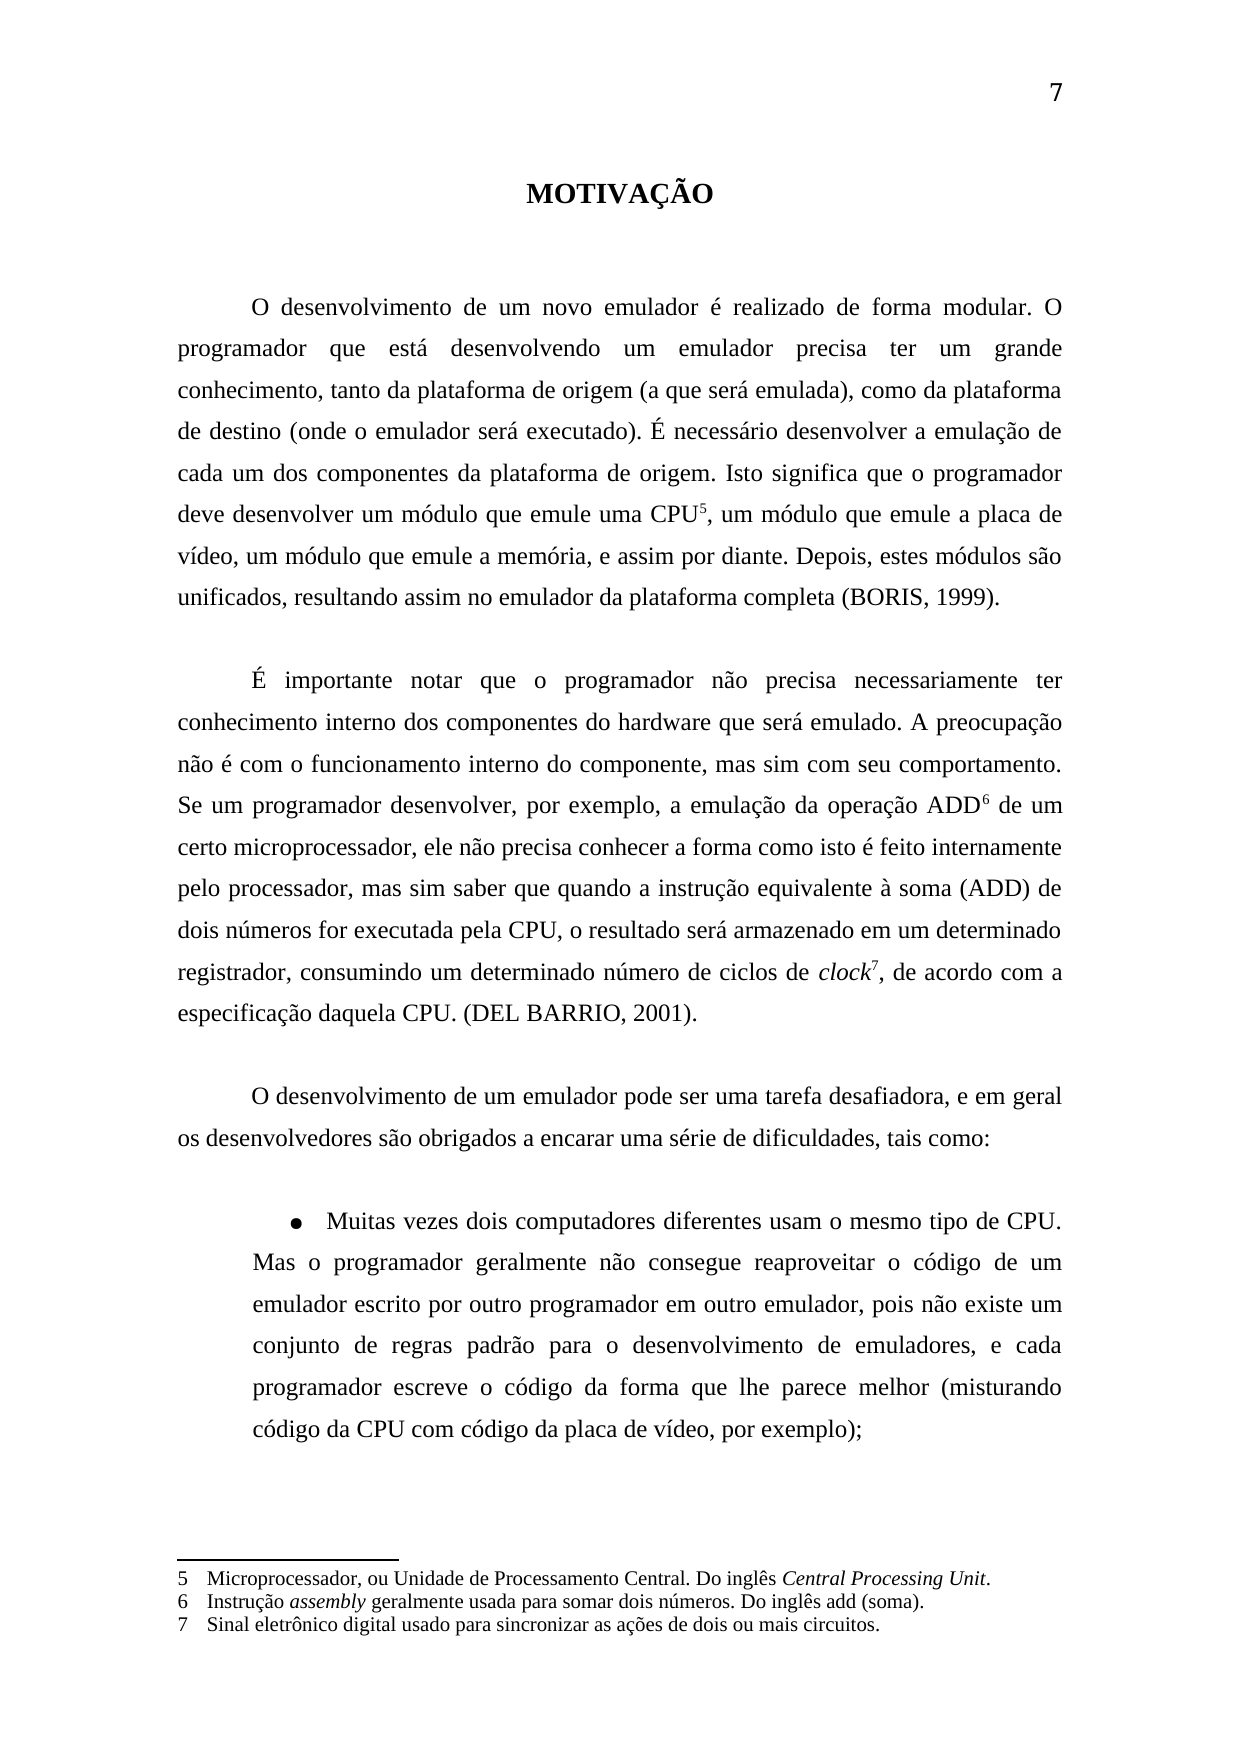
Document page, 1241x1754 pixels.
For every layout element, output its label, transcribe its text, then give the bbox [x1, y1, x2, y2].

text O desenvolvimento de um emulador pode ser uma tarefa desafiadora, e em geral os desenvolvedores são obrigados a encarar uma série de dificuldades, tais como: [177, 1082, 1063, 1152]
list Muitas vezes dois computadores diferentes usam o mesmo tipo de CPU. Mas o programador geralmente não consegue reaproveitar o código de um emulador escrito por outro programador em outro emulador, pois não existe um conjunto de regras padrão para o desenvolvimento de emuladores, e cada programador escreve o código da forma que lhe parece melhor (misturando código da CPU com código da placa de vídeo, por exemplo); [215, 1207, 1063, 1442]
text Sinal eletrônico digital usado para sincronizar as ações de dois ou mais circuitos. [177, 1613, 1063, 1636]
text Microprocessador, ou Unidade de Processamento Central. Do inglês Central Processing Unit. [177, 1566, 1063, 1589]
subtitle MOTIVAÇÃO [177, 177, 1063, 209]
text É importante notar que o programador não precisa necessariamente ter conhecimento interno dos componentes do hardware que será emulado. A preocupação não é com o funcionamento interno do componente, mas sim com seu comportamento. Se um programador desenvolver, por exemplo, a emulação da operação ADD de um certo microprocessador, ele não precisa conhecer a forma como isto é feito internamente pelo processador, mas sim saber que quando a instrução equivalente à soma (ADD) de dois números for executada pela CPU, o resultado será armazenado em um determinado registrador, consumindo um determinado número de ciclos de clock, de acordo com a especificação daquela CPU. (DEL BARRIO, 2001). [177, 667, 1063, 1027]
text O desenvolvimento de um novo emulador é realizado de forma modular. O programador que está desenvolvendo um emulador precisa ter um grande conhecimento, tanto da plataforma de origem (a que será emulada), como da plataforma de destino (onde o emulador será executado). É necessário desenvolver a emulação de cada um dos componentes da plataforma de origem. Isto significa que o programador deve desenvolver um módulo que emule uma CPU, um módulo que emule a placa de vídeo, um módulo que emule a memória, e assim por diante. Depois, estes módulos são unificados, resultando assim no emulador da plataforma completa (BORIS, 1999). [177, 293, 1063, 611]
text Instrução assembly geralmente usada para somar dois números. Do inglês add (soma). [177, 1589, 1063, 1613]
